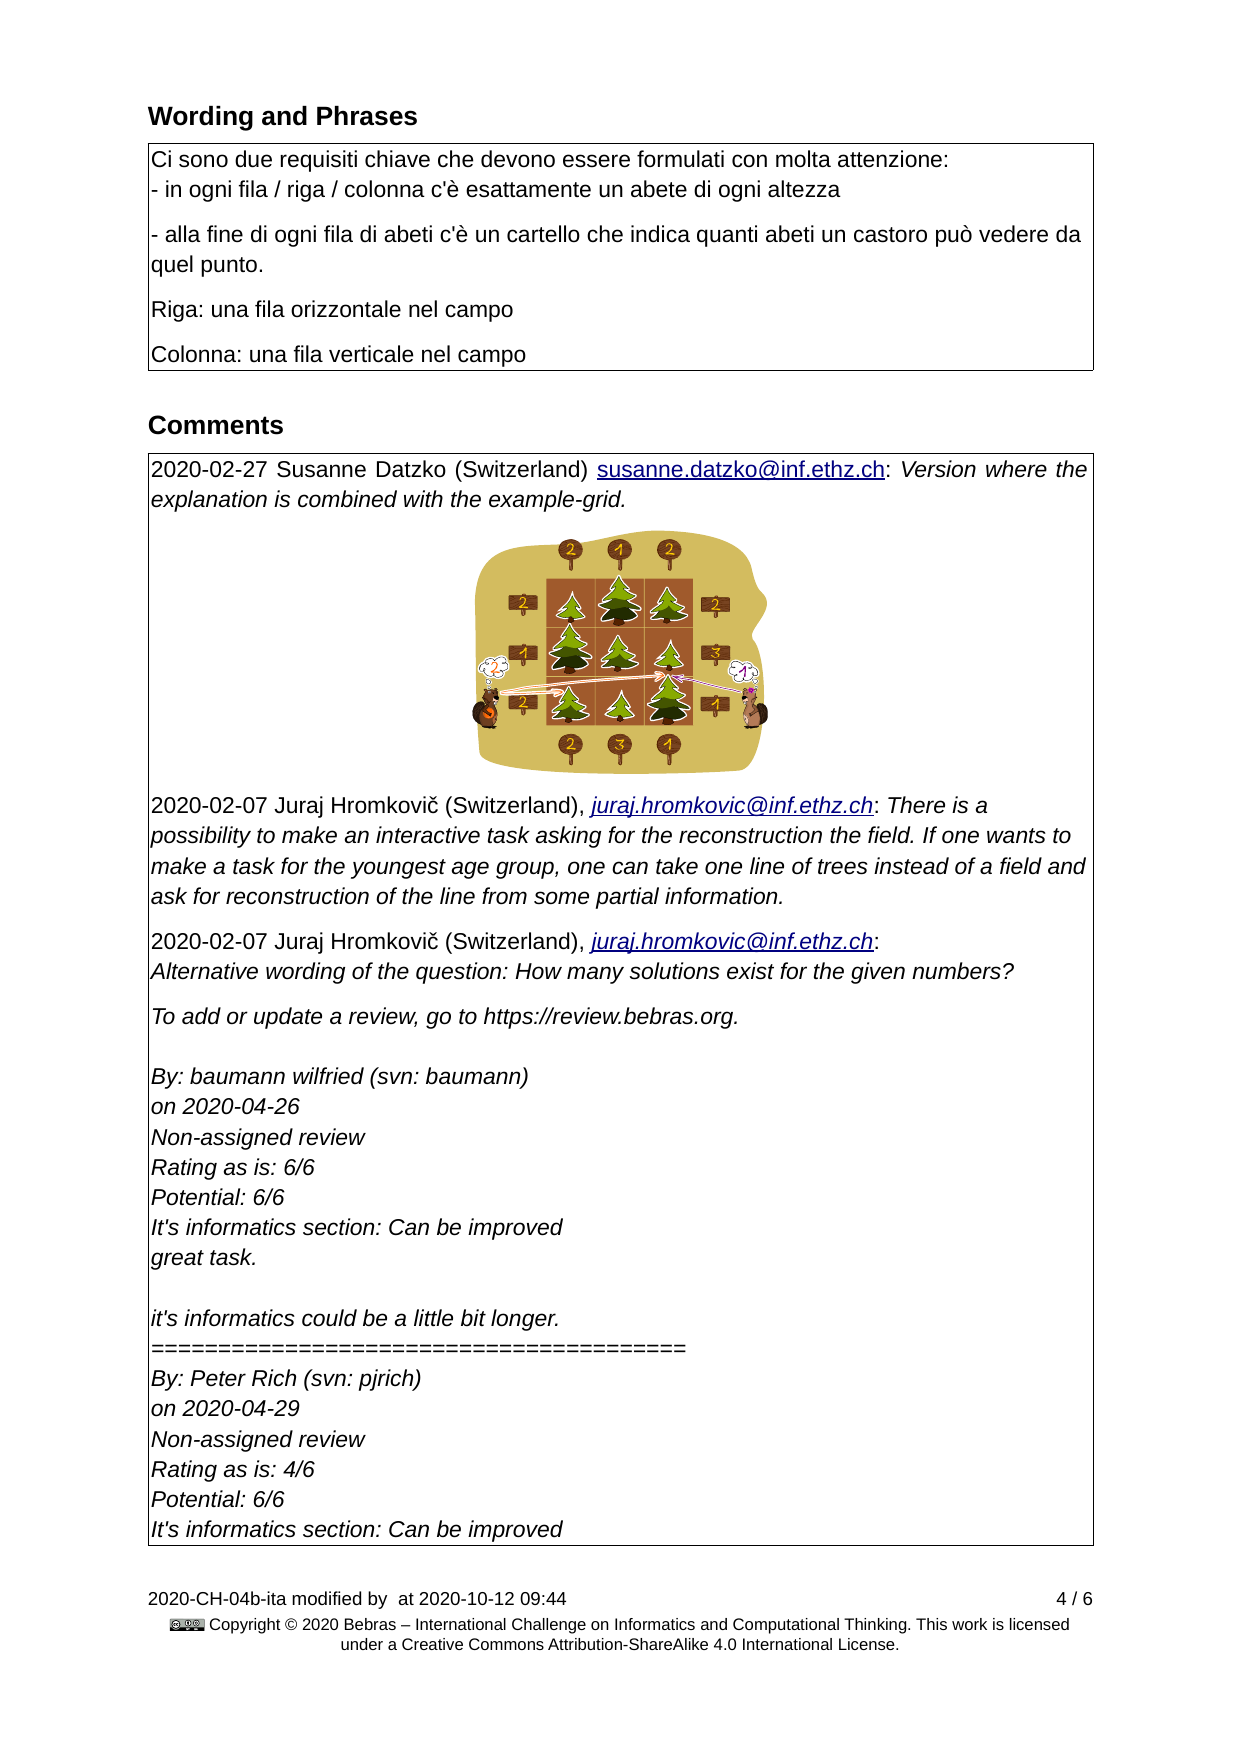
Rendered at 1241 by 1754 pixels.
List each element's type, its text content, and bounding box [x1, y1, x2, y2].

subtitle Comments [148, 410, 1093, 440]
text Riga: una fila orizzontale nel campo [149, 293, 1093, 323]
text 2020-02-27 Susanne Datzko (Switzerland) susanne.datzko@inf.ethz.ch: Version where the explanation is combined with the example-grid. [149, 454, 1093, 512]
text Ci sono due requisiti chiave che devono essere formulati con molta attenzione: - in ogni fila / riga / colonna c'è esattamente un abete di ogni altezza [149, 144, 1093, 203]
text Colonna: una fila verticale nel campo [149, 338, 1093, 370]
subtitle Wording and Phrases [148, 100, 1093, 131]
text 2020-02-07 Juraj Hromkovič (Switzerland), juraj.hromkovic@inf.ethz.ch: There is a possibility to make an interactive task asking for the reconstruction the field. If one wants to make a task for the youngest age group, one can take one line of trees instead of a field and ask for reconstruction of the line from some partial information. [149, 789, 1093, 909]
text 2020-02-07 Juraj Hromkovič (Switzerland), juraj.hromkovic@inf.ethz.ch: Alternative wording of the question: How many solutions exist for the given numbers? [149, 925, 1093, 984]
text To add or update a review, go to https://review.bebras.org. By: baumann wilfried (svn: baumann) on 2020-04-26 Non-assigned review Rating as is: 6/6 Potential: 6/6 It's informatics section: Can be improved great task. it's informatics could be a little bit longer. ======================================== By: Peter Rich (svn: pjrich) on 2020-04-29 Non-assigned review Rating as is: 4/6 Potential: 6/6 It's informatics section: Can be improved [149, 1000, 1093, 1545]
text - alla fine di ogni fila di abeti c'è un cartello che indica quanti abeti un castoro può vedere da quel punto. [149, 218, 1093, 278]
